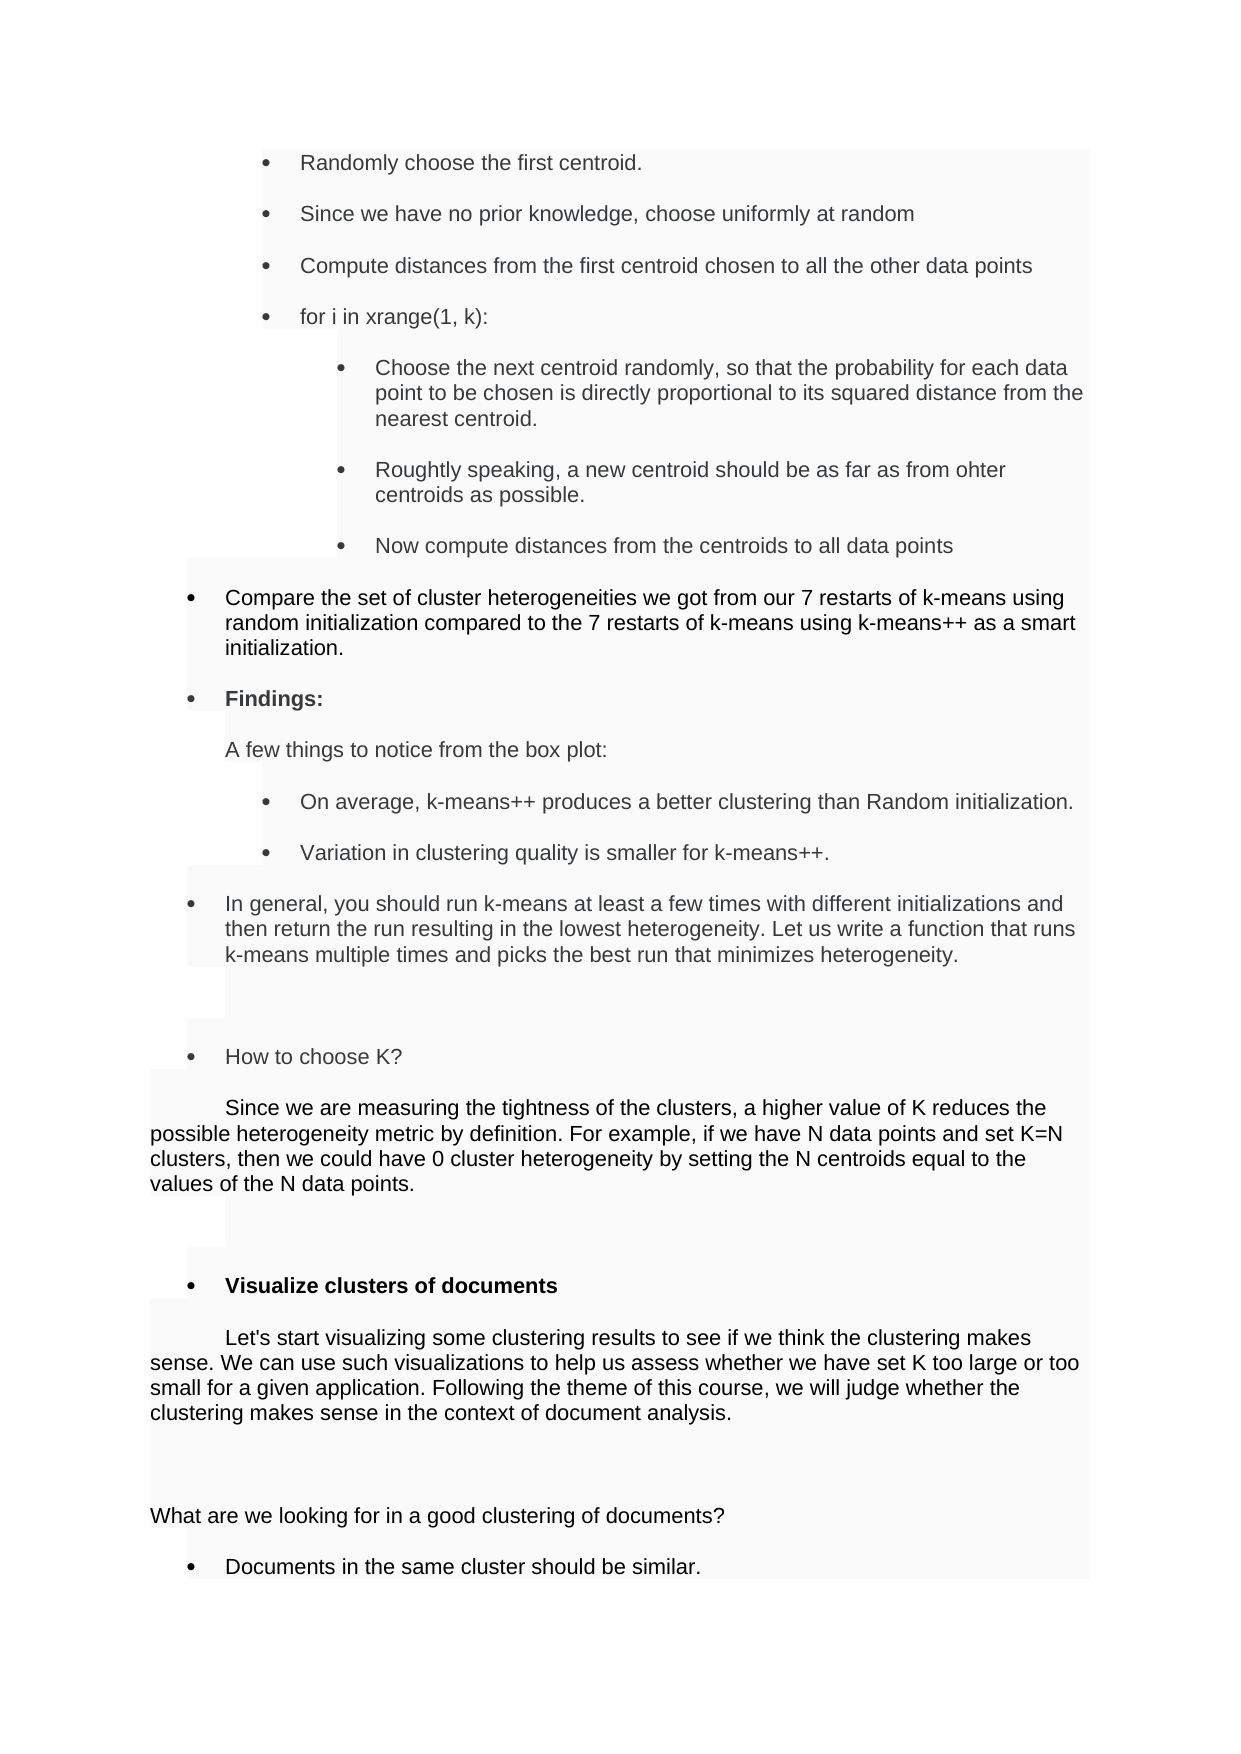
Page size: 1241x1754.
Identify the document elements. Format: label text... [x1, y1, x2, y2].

list Since we are measuring the tightness of the clusters, a higher value of K reduces the possible heterogeneity metric by definition. For example, if we have N data points and set K=N clusters, then we could have 0 cluster heterogeneity by setting the N centroids equal to the values of the N data points. [150, 1095, 1090, 1196]
list Findings: [187, 686, 1090, 711]
list Roughtly speaking, a new centroid should be as far as from ohter centroids as possible. [337, 457, 1090, 507]
list Since we have no prior knowledge, choose uniformly at random [262, 201, 1090, 226]
list for i in xrange(1, k): [262, 304, 1090, 329]
list In general, you should run k-means at least a few times with different initializations and then return the run resulting in the lowest heterogeneity. Let us write a function that runs k-means multiple times and picks the best run that minimizes heterogeneity. [187, 891, 1090, 967]
text What are we looking for in a good clustering of documents? [150, 1503, 1090, 1528]
list Now compute distances from the centroids to all data points [337, 533, 1090, 558]
list How to choose K? [187, 1044, 1090, 1069]
list Variation in clustering quality is smaller for k-means++. [262, 840, 1090, 865]
list Visualize clusters of documents [187, 1273, 1090, 1298]
list On average, k-means++ produces a better clustering than Random initialization. [262, 788, 1090, 814]
list Choose the next centroid randomly, so that the probability for each data point to be chosen is directly proportional to its squared distance from the nearest centroid. [337, 355, 1090, 431]
list Documents in the same cluster should be similar. [187, 1554, 1090, 1579]
text Let's start visualizing some clustering results to see if we think the clustering makes sense. We can use such visualizations to help us assess whether we have set K too large or too small for a given application. Following the theme of this course, we will judge whether the clustering makes sense in the context of document analysis. [150, 1324, 1090, 1425]
list Compare the set of cluster heterogeneities we got from our 7 restarts of k-means using random initialization compared to the 7 restarts of k-means using k-means++ as a smart initialization. [187, 584, 1090, 660]
list Compute distances from the first centroid chosen to all the other data points [262, 252, 1090, 278]
list Randomly choose the first centroid. [262, 150, 1090, 175]
list A few things to notice from the box plot: [225, 737, 1090, 762]
